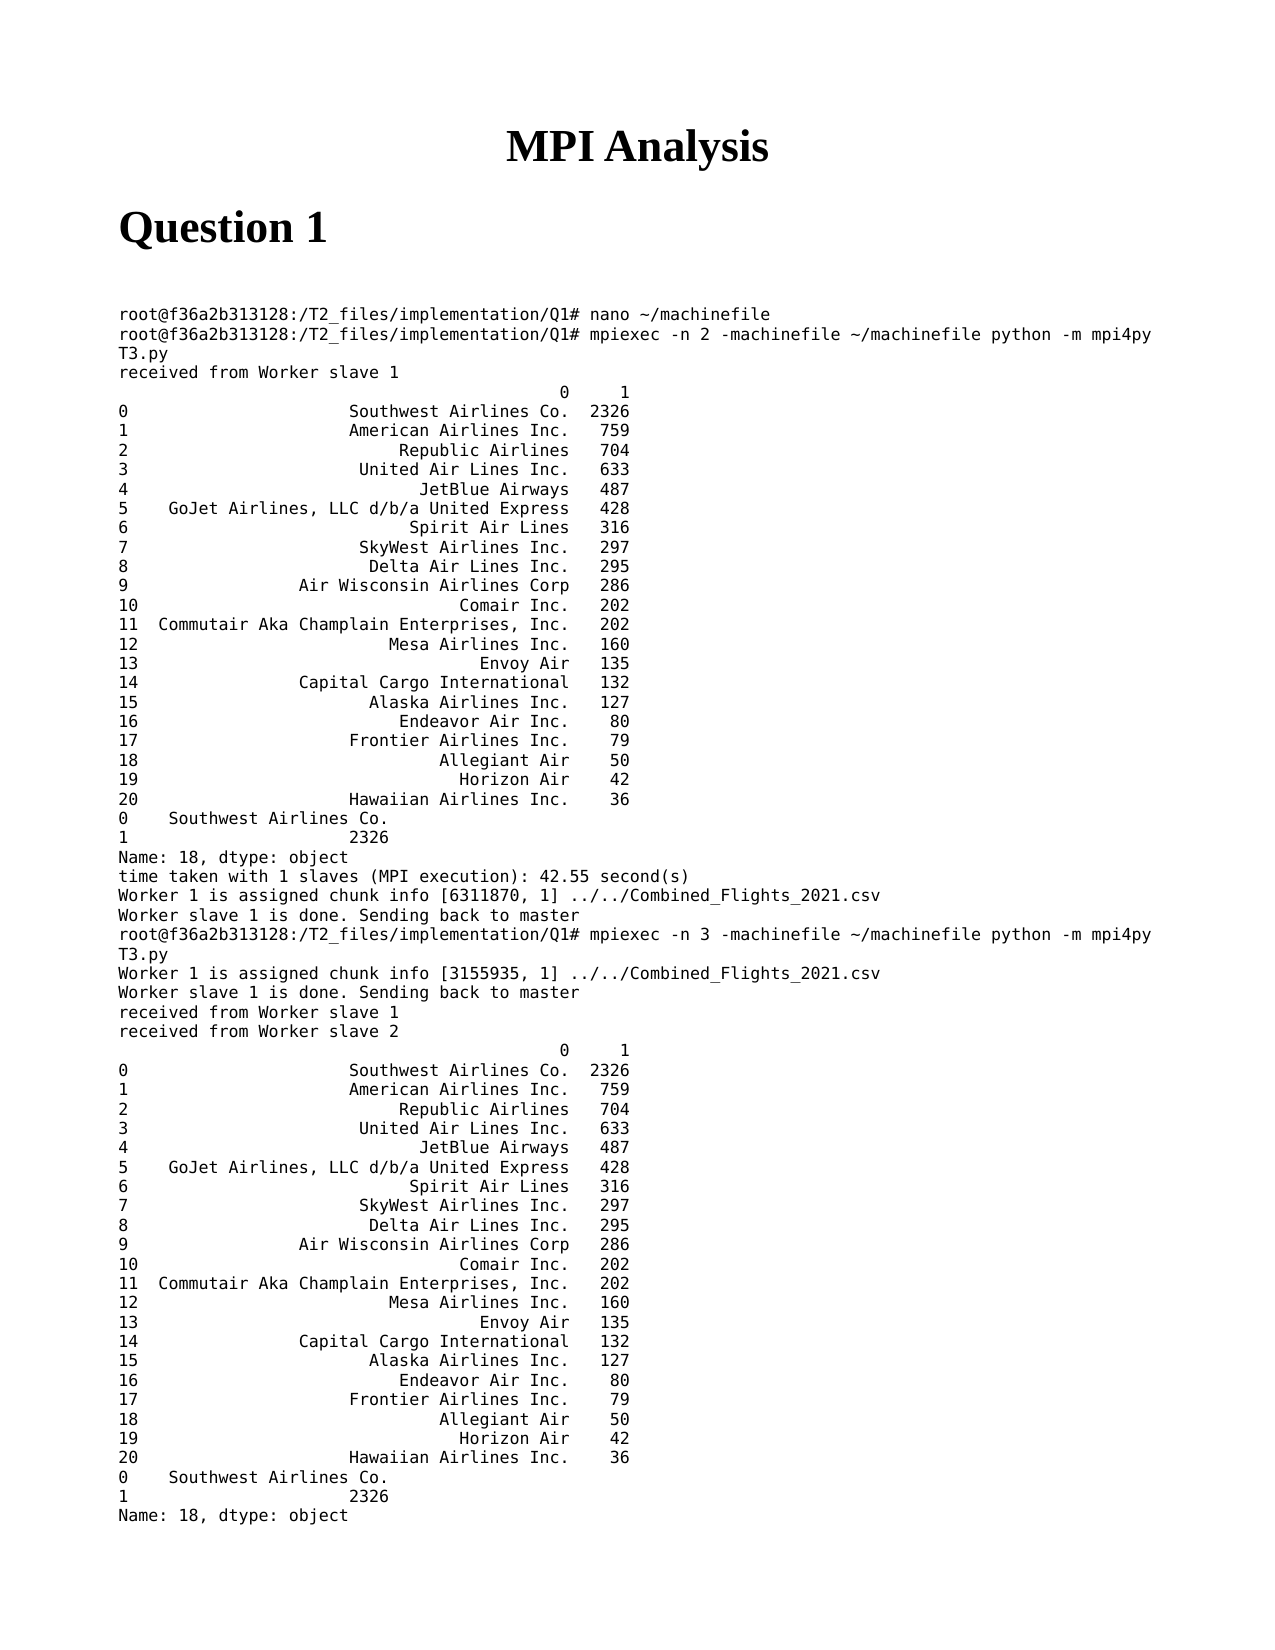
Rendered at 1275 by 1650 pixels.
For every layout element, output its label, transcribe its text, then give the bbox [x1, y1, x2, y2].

text Name: 18, dtype: object [118, 847, 1157, 867]
text 5 GoJet Airlines, LLC d/b/a United Express 428 [118, 1157, 1157, 1177]
text 1 2326 [118, 1487, 1157, 1506]
text root@f36a2b313128:/T2_files/implementation/Q1# mpiexec -n 3 -machinefile ~/machinefile python -m mpi4py T3.py [118, 925, 1157, 964]
text Worker slave 1 is done. Sending back to master [118, 983, 1157, 1002]
text Worker 1 is assigned chunk info [3155935, 1] ../../Combined_Flights_2021.csv [118, 964, 1157, 983]
text received from Worker slave 2 [118, 1022, 1157, 1041]
text root@f36a2b313128:/T2_files/implementation/Q1# nano ~/machinefile [118, 305, 1157, 324]
text 0 Southwest Airlines Co. 2326 [118, 1061, 1157, 1080]
text 12 Mesa Airlines Inc. 160 [118, 634, 1157, 654]
text 17 Frontier Airlines Inc. 79 [118, 1390, 1157, 1409]
text 8 Delta Air Lines Inc. 295 [118, 1216, 1157, 1235]
text MPI Analysis [118, 118, 1157, 171]
text 19 Horizon Air 42 [118, 1429, 1157, 1448]
text 11 Commutair Aka Champlain Enterprises, Inc. 202 [118, 1274, 1157, 1293]
text 17 Frontier Airlines Inc. 79 [118, 731, 1157, 751]
text 0 Southwest Airlines Co. 2326 [118, 402, 1157, 421]
text 20 Hawaiian Airlines Inc. 36 [118, 1448, 1157, 1467]
text 16 Endeavor Air Inc. 80 [118, 1371, 1157, 1390]
text 15 Alaska Airlines Inc. 127 [118, 692, 1157, 712]
text 13 Envoy Air 135 [118, 654, 1157, 673]
text 20 Hawaiian Airlines Inc. 36 [118, 789, 1157, 809]
text received from Worker slave 1 [118, 1002, 1157, 1022]
text 13 Envoy Air 135 [118, 1312, 1157, 1332]
text 1 2326 [118, 828, 1157, 847]
text 16 Endeavor Air Inc. 80 [118, 712, 1157, 731]
text 6 Spirit Air Lines 316 [118, 1177, 1157, 1196]
text 9 Air Wisconsin Airlines Corp 286 [118, 576, 1157, 596]
text 0 1 [118, 1041, 1157, 1061]
text 2 Republic Airlines 704 [118, 441, 1157, 460]
text root@f36a2b313128:/T2_files/implementation/Q1# mpiexec -n 2 -machinefile ~/machinefile python -m mpi4py T3.py [118, 324, 1157, 363]
text 0 1 [118, 382, 1157, 402]
text 2 Republic Airlines 704 [118, 1099, 1157, 1119]
text 10 Comair Inc. 202 [118, 1254, 1157, 1274]
text 3 United Air Lines Inc. 633 [118, 1119, 1157, 1138]
text 7 SkyWest Airlines Inc. 297 [118, 1196, 1157, 1216]
text 10 Comair Inc. 202 [118, 596, 1157, 615]
text received from Worker slave 1 [118, 363, 1157, 382]
text Worker 1 is assigned chunk info [6311870, 1] ../../Combined_Flights_2021.csv [118, 886, 1157, 906]
text 1 American Airlines Inc. 759 [118, 1080, 1157, 1099]
text Question 1 [118, 199, 1157, 252]
text Name: 18, dtype: object [118, 1506, 1157, 1526]
text 8 Delta Air Lines Inc. 295 [118, 557, 1157, 576]
text 14 Capital Cargo International 132 [118, 1332, 1157, 1351]
text 14 Capital Cargo International 132 [118, 673, 1157, 692]
text 0 Southwest Airlines Co. [118, 1467, 1157, 1487]
text 6 Spirit Air Lines 316 [118, 518, 1157, 537]
text 9 Air Wisconsin Airlines Corp 286 [118, 1235, 1157, 1254]
text 15 Alaska Airlines Inc. 127 [118, 1351, 1157, 1371]
text 0 Southwest Airlines Co. [118, 809, 1157, 828]
text 4 JetBlue Airways 487 [118, 1138, 1157, 1157]
text 18 Allegiant Air 50 [118, 751, 1157, 770]
text time taken with 1 slaves (MPI execution): 42.55 second(s) [118, 867, 1157, 886]
text 19 Horizon Air 42 [118, 770, 1157, 789]
text Worker slave 1 is done. Sending back to master [118, 906, 1157, 925]
text 18 Allegiant Air 50 [118, 1409, 1157, 1429]
text 5 GoJet Airlines, LLC d/b/a United Express 428 [118, 499, 1157, 518]
text 4 JetBlue Airways 487 [118, 479, 1157, 499]
text 11 Commutair Aka Champlain Enterprises, Inc. 202 [118, 615, 1157, 634]
text 1 American Airlines Inc. 759 [118, 421, 1157, 441]
text 12 Mesa Airlines Inc. 160 [118, 1293, 1157, 1312]
text 7 SkyWest Airlines Inc. 297 [118, 537, 1157, 557]
text 3 United Air Lines Inc. 633 [118, 460, 1157, 479]
